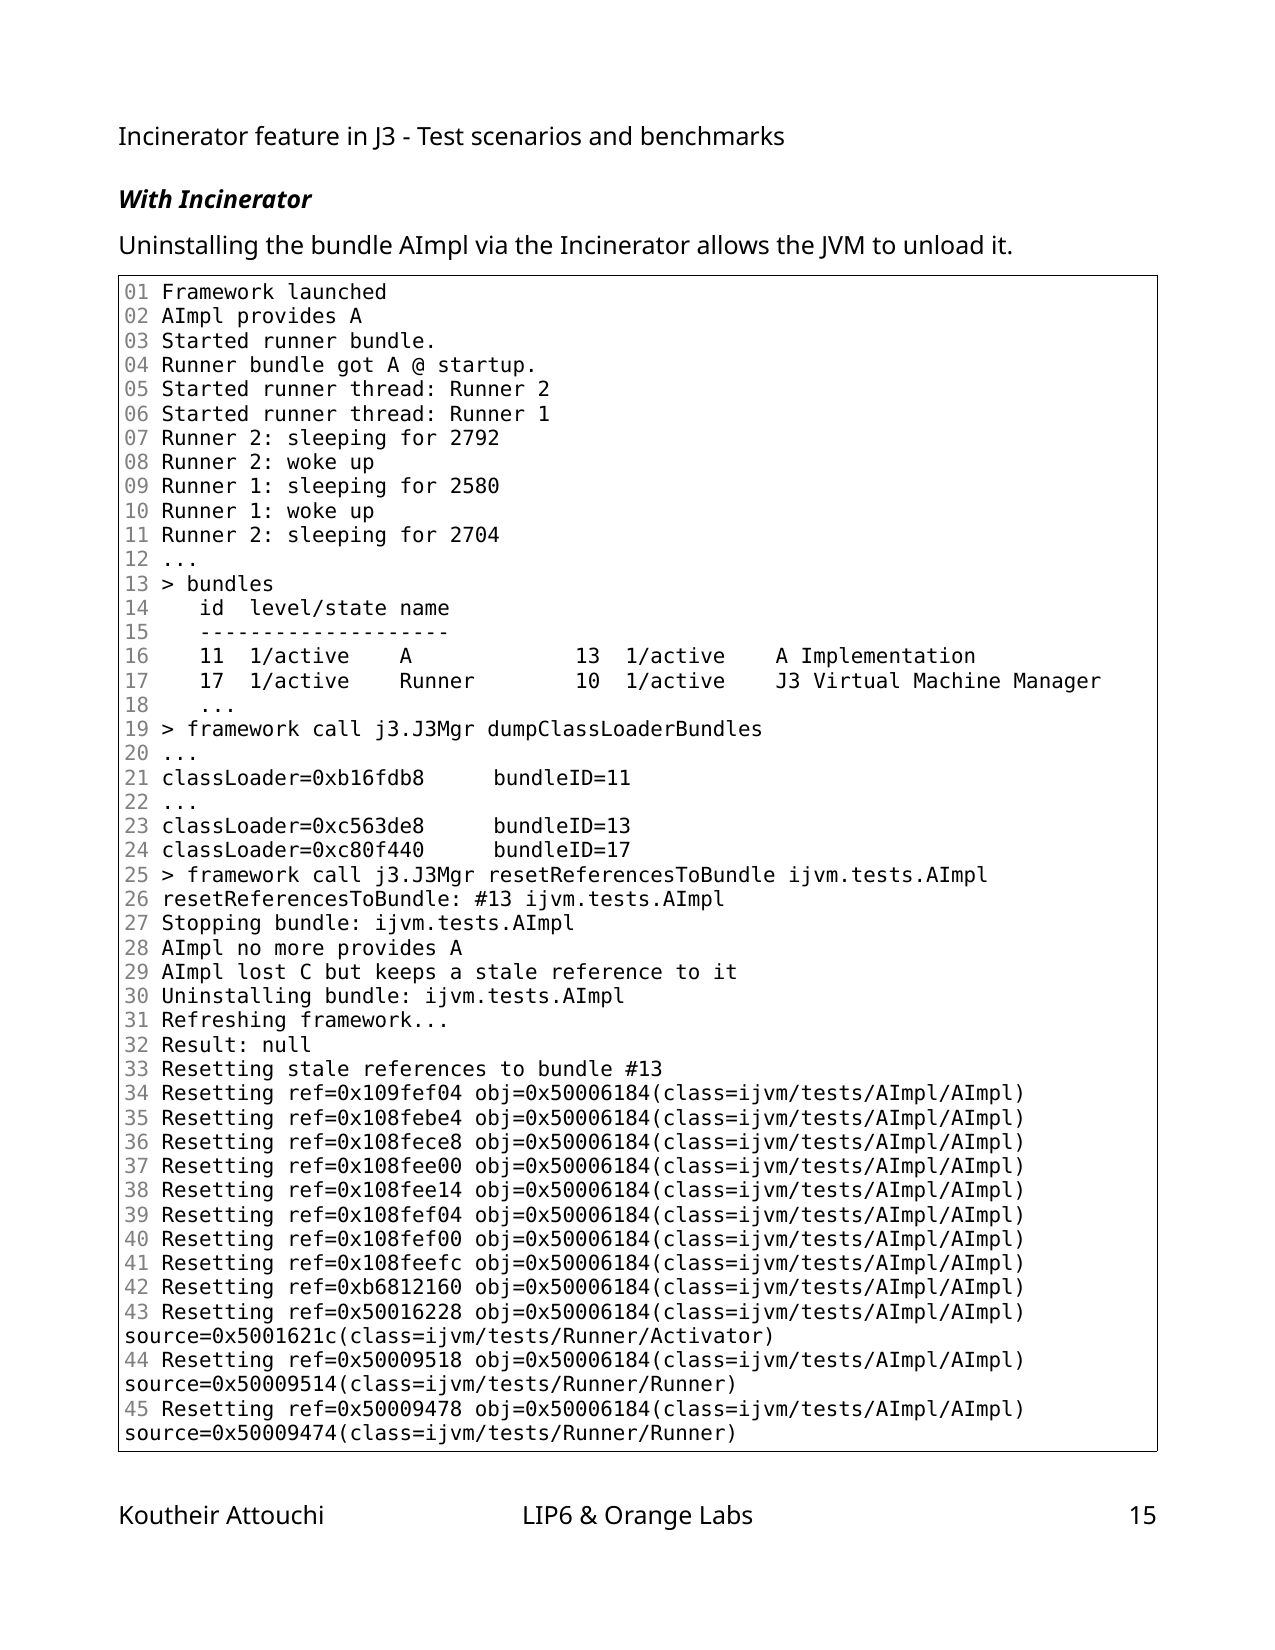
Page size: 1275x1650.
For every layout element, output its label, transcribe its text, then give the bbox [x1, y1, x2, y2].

text Uninstalling the bundle AImpl via the Incinerator allows the JVM to unload it. [118, 228, 1157, 262]
table_header 01 Framework launched 02 AImpl provides A 03 Started runner bundle. 04 Runner bundle got A @ startup. 05 Started runner thread: Runner 2 06 Started runner thread: Runner 1 07 Runner 2: sleeping for 2792 08 Runner 2: woke up 09 Runner 1: sleeping for 2580 10 Runner 1: woke up 11 Runner 2: sleeping for 2704 12 ... 13 > bundles 14 id level/state name 15 -------------------- 16 11 1/active A 13 1/active A Implementation 17 17 1/active Runner 10 1/active J3 Virtual Machine Manager 18 ... 19 > framework call j3.J3Mgr dumpClassLoaderBundles 20 ... 21 classLoader=0xb16fdb8 bundleID=11 22 ... 23 classLoader=0xc563de8 bundleID=13 24 classLoader=0xc80f440 bundleID=17 25 > framework call j3.J3Mgr resetReferencesToBundle ijvm.tests.AImpl 26 resetReferencesToBundle: #13 ijvm.tests.AImpl 27 Stopping bundle: ijvm.tests.AImpl 28 AImpl no more provides A 29 AImpl lost C but keeps a stale reference to it 30 Uninstalling bundle: ijvm.tests.AImpl 31 Refreshing framework... 32 Result: null 33 Resetting stale references to bundle #13 34 Resetting ref=0x109fef04 obj=0x50006184(class=ijvm/tests/AImpl/AImpl) 35 Resetting ref=0x108febe4 obj=0x50006184(class=ijvm/tests/AImpl/AImpl) 36 Resetting ref=0x108fece8 obj=0x50006184(class=ijvm/tests/AImpl/AImpl) 37 Resetting ref=0x108fee00 obj=0x50006184(class=ijvm/tests/AImpl/AImpl) 38 Resetting ref=0x108fee14 obj=0x50006184(class=ijvm/tests/AImpl/AImpl) 39 Resetting ref=0x108fef04 obj=0x50006184(class=ijvm/tests/AImpl/AImpl) 40 Resetting ref=0x108fef00 obj=0x50006184(class=ijvm/tests/AImpl/AImpl) 41 Resetting ref=0x108feefc obj=0x50006184(class=ijvm/tests/AImpl/AImpl) 42 Resetting ref=0xb6812160 obj=0x50006184(class=ijvm/tests/AImpl/AImpl) 43 Resetting ref=0x50016228 obj=0x50006184(class=ijvm/tests/AImpl/AImpl) source=0x5001621c(class=ijvm/tests/Runner/Activator) 44 Resetting ref=0x50009518 obj=0x50006184(class=ijvm/tests/AImpl/AImpl) source=0x50009514(class=ijvm/tests/Runner/Runner) 45 Resetting ref=0x50009478 obj=0x50006184(class=ijvm/tests/AImpl/AImpl) source=0x50009474(class=ijvm/tests/Runner/Runner) [119, 276, 1157, 1451]
subtitle With Incinerator [118, 182, 1157, 215]
